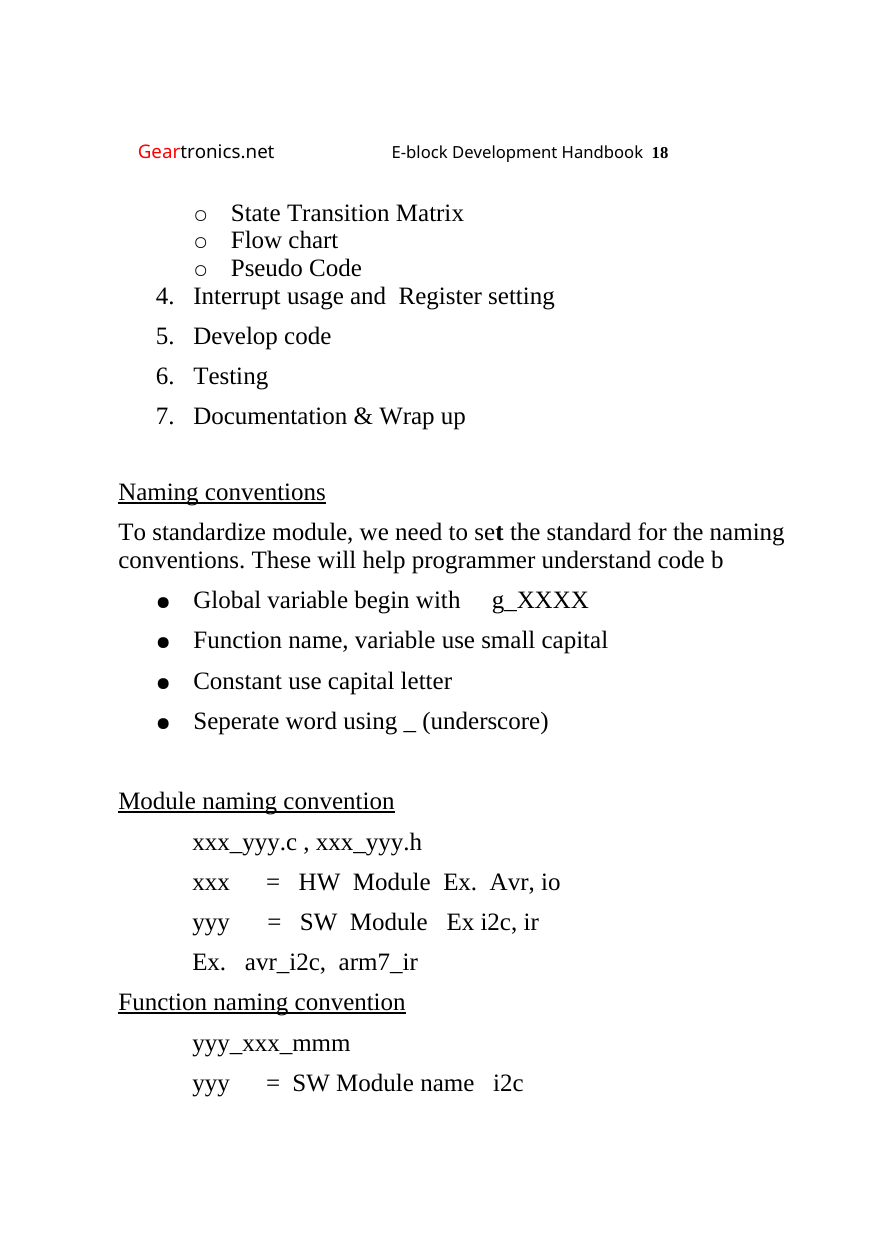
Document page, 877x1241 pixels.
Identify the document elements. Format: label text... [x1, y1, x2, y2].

list Testing [156, 362, 818, 390]
text Module naming convention [118, 787, 818, 815]
text Naming conventions [118, 478, 818, 506]
list Global variable begin with g_XXXX [156, 586, 818, 614]
text Function naming convention [118, 988, 818, 1016]
text xxx_yyy.c , xxx_yyy.h [118, 828, 818, 855]
list Flow chart [193, 226, 818, 254]
text yyy_xxx_mmm [118, 1029, 818, 1056]
list Pseudo Code [193, 254, 818, 282]
list Interrupt usage and Register setting [156, 282, 818, 309]
text yyy = SW Module name i2c [118, 1069, 818, 1097]
text yyy = SW Module Ex i2c, ir [118, 908, 818, 936]
list Function name, variable use small capital [156, 627, 818, 654]
text xxx = HW Module Ex. Avr, io [118, 868, 818, 896]
list Documentation & Wrap up [156, 402, 818, 430]
list State Transition Matrix [193, 199, 818, 226]
list Develop code [156, 322, 818, 350]
text Ex. avr_i2c, arm7_ir [118, 948, 818, 976]
list Seperate word using _ (underscore) [156, 707, 818, 735]
text To standardize module, we need to set the standard for the naming conventions. These will help programmer understand code b [118, 518, 818, 574]
list Constant use capital letter [156, 667, 818, 694]
